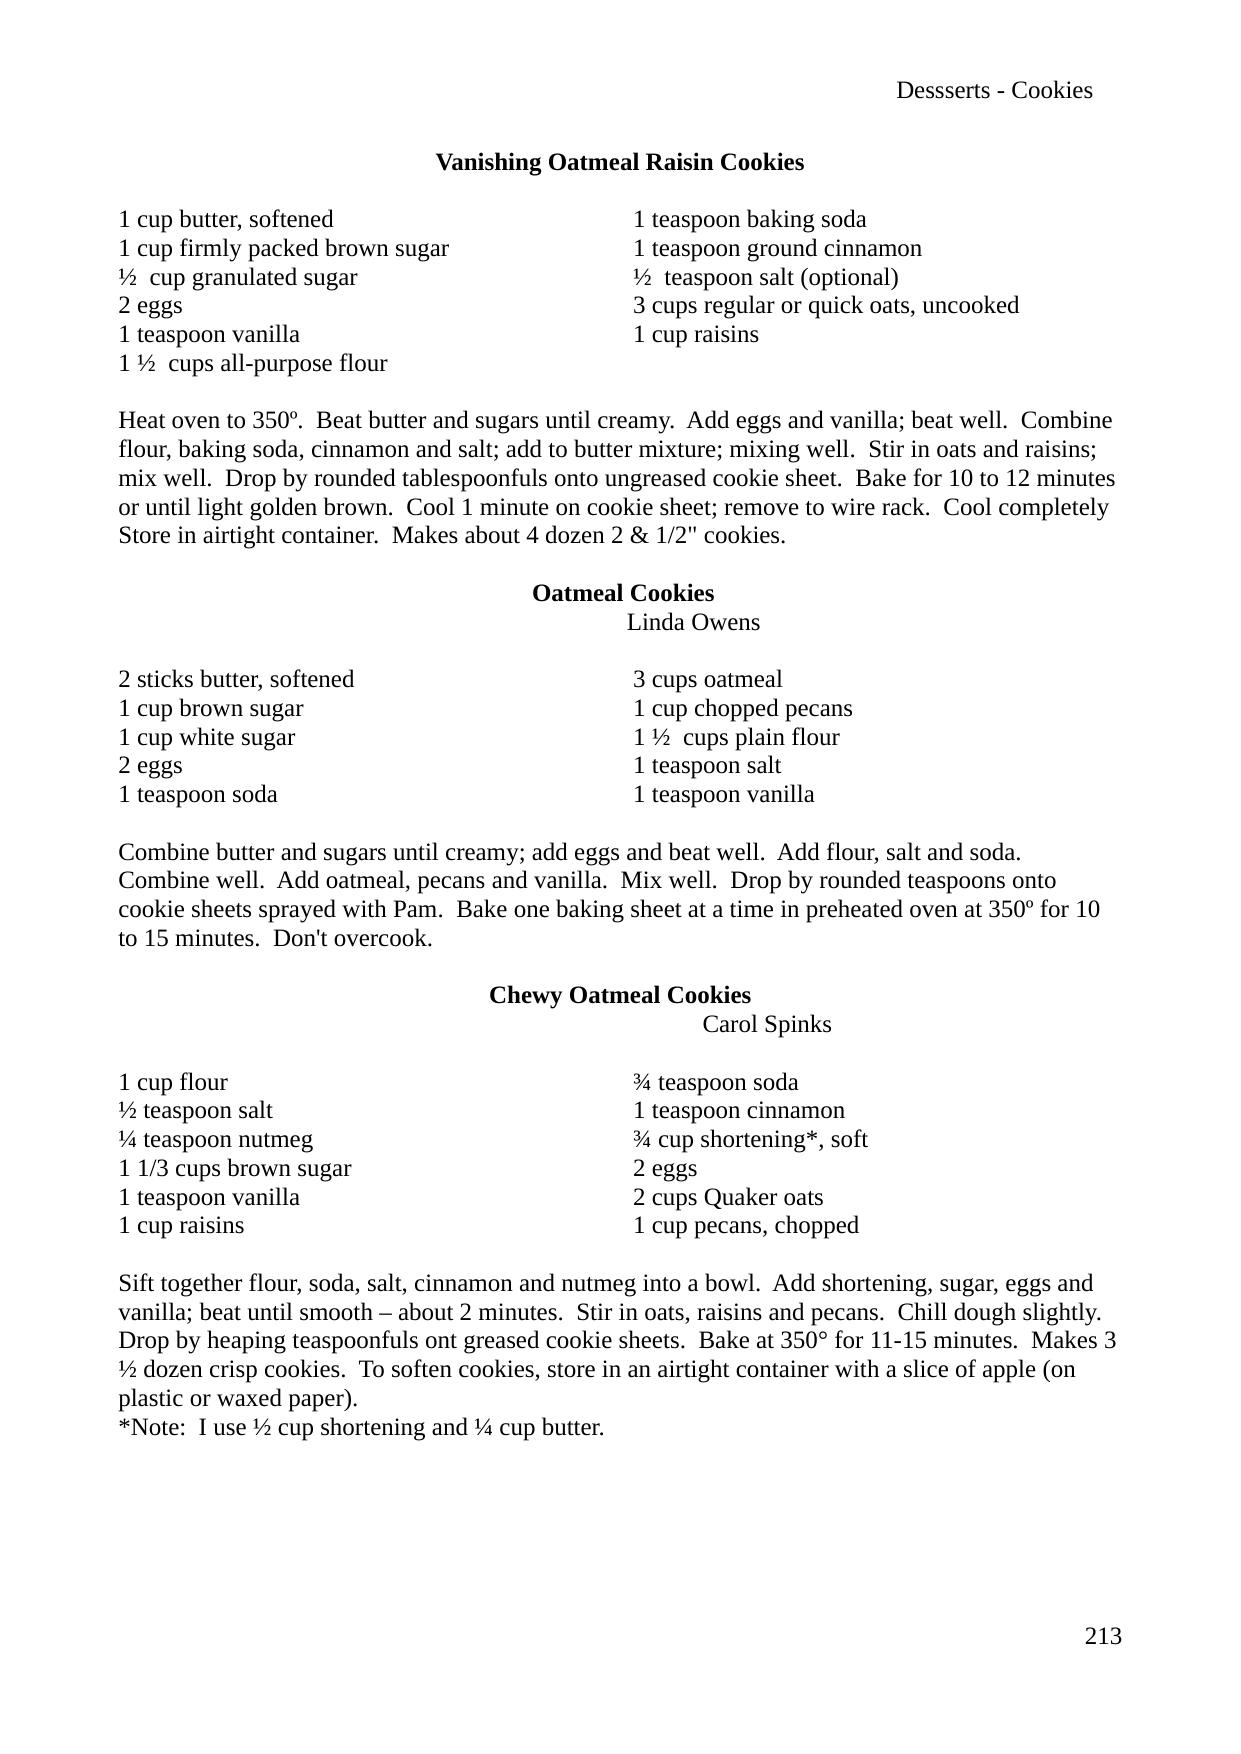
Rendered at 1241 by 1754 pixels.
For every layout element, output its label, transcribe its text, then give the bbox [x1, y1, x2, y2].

text 2 eggs 1 teaspoon salt [118, 751, 1122, 779]
text 1 cup firmly packed brown sugar 1 teaspoon ground cinnamon [118, 233, 1122, 262]
text 1 teaspoon soda 1 teaspoon vanilla [118, 779, 1122, 808]
text 1 cup butter, softened 1 teaspoon baking soda [118, 204, 1122, 233]
text Combine butter and sugars until creamy; add eggs and beat well. Add flour, salt and soda. Combine well. Add oatmeal, pecans and vanilla. Mix well. Drop by rounded teaspoons onto cookie sheets sprayed with Pam. Bake one baking sheet at a time in preheated oven at 350º for 10 to 15 minutes. Don't overcook. [118, 837, 1122, 952]
text Vanishing Oatmeal Raisin Cookies [118, 147, 1122, 176]
text 1 cup flour ¾ teaspoon soda [118, 1067, 1122, 1096]
text Carol Spinks [339, 1009, 1122, 1038]
text 1 cup raisins 1 cup pecans, chopped [118, 1211, 1122, 1239]
text Sift together flour, soda, salt, cinnamon and nutmeg into a bowl. Add shortening, sugar, eggs and vanilla; beat until smooth – about 2 minutes. Stir in oats, raisins and pecans. Chill dough slightly. Drop by heaping teaspoonfuls ont greased cookie sheets. Bake at 350° for 11-15 minutes. Makes 3 ½ dozen crisp cookies. To soften cookies, store in an airtight container with a slice of apple (on plastic or waxed paper). [118, 1268, 1122, 1412]
text 1 1/3 cups brown sugar 2 eggs [118, 1153, 1122, 1182]
text ½ cup granulated sugar ½ teaspoon salt (optional) [118, 262, 1122, 291]
text Oatmeal Cookies [118, 578, 1122, 607]
text *Note: I use ½ cup shortening and ¼ cup butter. [118, 1412, 1122, 1441]
text 2 sticks butter, softened 3 cups oatmeal [118, 664, 1122, 693]
text Chewy Oatmeal Cookies [118, 981, 1122, 1009]
text 1 cup brown sugar 1 cup chopped pecans [118, 693, 1122, 722]
text 1 cup white sugar 1 ½ cups plain flour [118, 722, 1122, 751]
text 1 teaspoon vanilla 1 cup raisins [118, 319, 1122, 348]
text ¼ teaspoon nutmeg ¾ cup shortening*, soft [118, 1124, 1122, 1153]
text Heat oven to 350º. Beat butter and sugars until creamy. Add eggs and vanilla; beat well. Combine flour, baking soda, cinnamon and salt; add to butter mixture; mixing well. Stir in oats and raisins; mix well. Drop by rounded tablespoonfuls onto ungreased cookie sheet. Bake for 10 to 12 minutes or until light golden brown. Cool 1 minute on cookie sheet; remove to wire rack. Cool completely Store in airtight container. Makes about 4 dozen 2 & 1/2" cookies. [118, 406, 1122, 549]
text 1 teaspoon vanilla 2 cups Quaker oats [118, 1182, 1122, 1211]
text Linda Owens [118, 607, 1122, 636]
text 1 ½ cups all-purpose flour [118, 348, 1122, 377]
text ½ teaspoon salt 1 teaspoon cinnamon [118, 1096, 1122, 1124]
text 2 eggs 3 cups regular or quick oats, uncooked [118, 291, 1122, 319]
